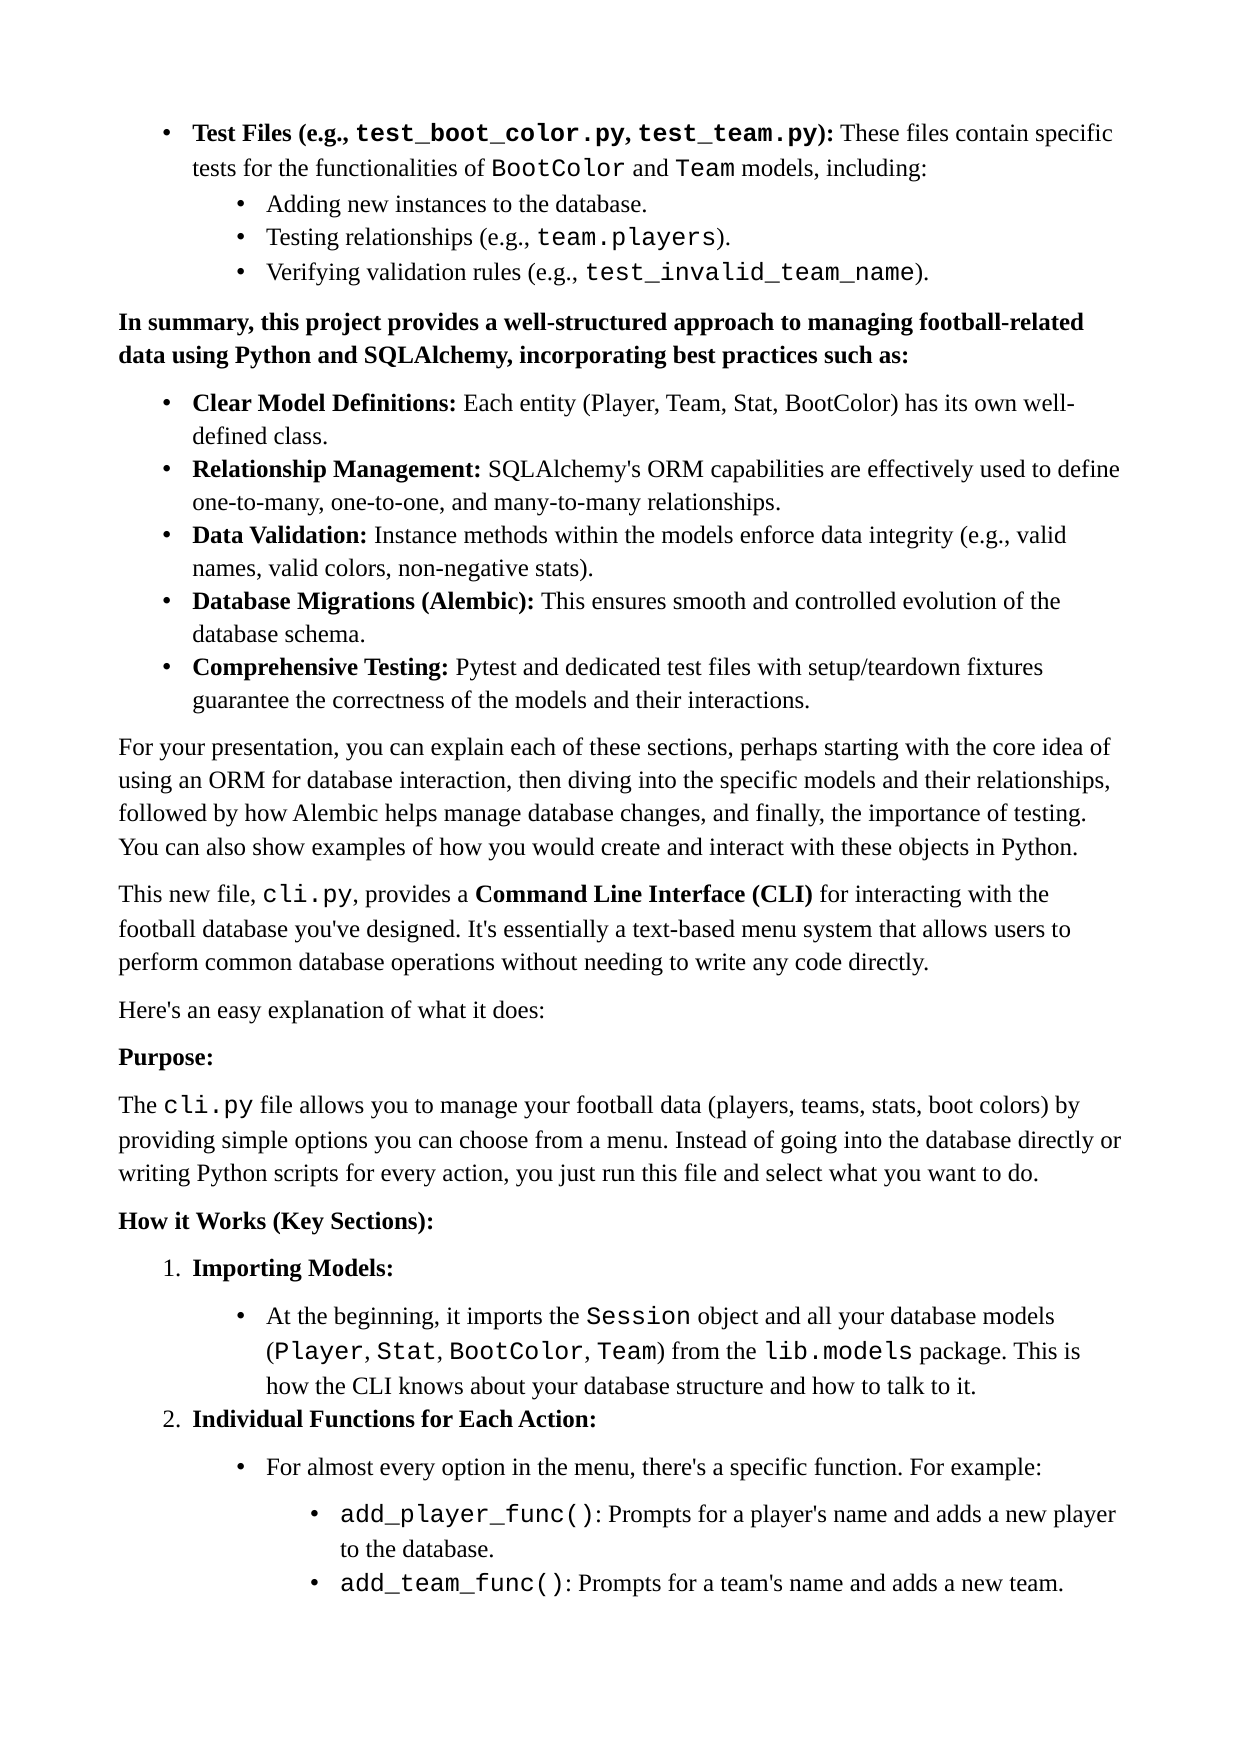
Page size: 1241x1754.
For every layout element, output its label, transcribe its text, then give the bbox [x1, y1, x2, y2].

text This new file, cli.py, provides a Command Line Interface (CLI) for interacting with the football database you've designed. It's essentially a text-based menu system that allows users to perform common database operations without needing to write any code directly. [118, 879, 1122, 976]
text Here's an easy explanation of what it does: [118, 995, 1122, 1024]
list Data Validation: Instance methods within the models enforce data integrity (e.g., valid names, valid colors, non-negative stats). [162, 520, 1122, 582]
list Testing relationships (e.g., team.players). [236, 222, 1122, 252]
text In summary, this project provides a well-structured approach to managing football-related data using Python and SQLAlchemy, incorporating best practices such as: [118, 307, 1122, 369]
list Test Files (e.g., test_boot_color.py, test_team.py): These files contain specific tests for the functionalities of BootColor and Team models, including: [162, 118, 1122, 184]
list add_player_func(): Prompts for a player's name and adds a new player to the database. [310, 1499, 1122, 1563]
text Purpose: [118, 1042, 1122, 1071]
list Database Migrations (Alembic): This ensures smooth and controlled evolution of the database schema. [162, 586, 1122, 648]
text For your presentation, you can explain each of these sections, perhaps starting with the core idea of using an ORM for database interaction, then diving into the specific models and their relationships, followed by how Alembic helps manage database changes, and finally, the importance of testing. You can also show examples of how you would create and interact with these objects in Python. [118, 732, 1122, 860]
list Adding new instances to the database. [236, 189, 1122, 217]
list Relationship Management: SQLAlchemy's ORM capabilities are effectively used to define one-to-many, one-to-one, and many-to-many relationships. [162, 454, 1122, 516]
list Comprehensive Testing: Pytest and dedicated test files with setup/teardown fixtures guarantee the correctness of the models and their interactions. [162, 652, 1122, 714]
list Verifying validation rules (e.g., test_invalid_team_name). [236, 257, 1122, 288]
list Clear Model Definitions: Each entity (Player, Team, Stat, BootColor) has its own well-defined class. [162, 388, 1122, 449]
list For almost every option in the menu, there's a specific function. For example: [236, 1452, 1122, 1481]
list add_team_func(): Prompts for a team's name and adds a new team. [310, 1568, 1122, 1598]
list Individual Functions for Each Action: [162, 1404, 1122, 1433]
text The cli.py file allows you to manage your football data (players, teams, stats, boot colors) by providing simple options you can choose from a menu. Instead of going into the database directly or writing Python scripts for every action, you just run this file and select what you want to do. [118, 1090, 1122, 1187]
list At the beginning, it imports the Session object and all your database models (Player, Stat, BootColor, Team) from the lib.models package. This is how the CLI knows about your database structure and how to talk to it. [236, 1301, 1122, 1400]
text How it Works (Key Sections): [118, 1206, 1122, 1234]
list Importing Models: [162, 1253, 1122, 1282]
